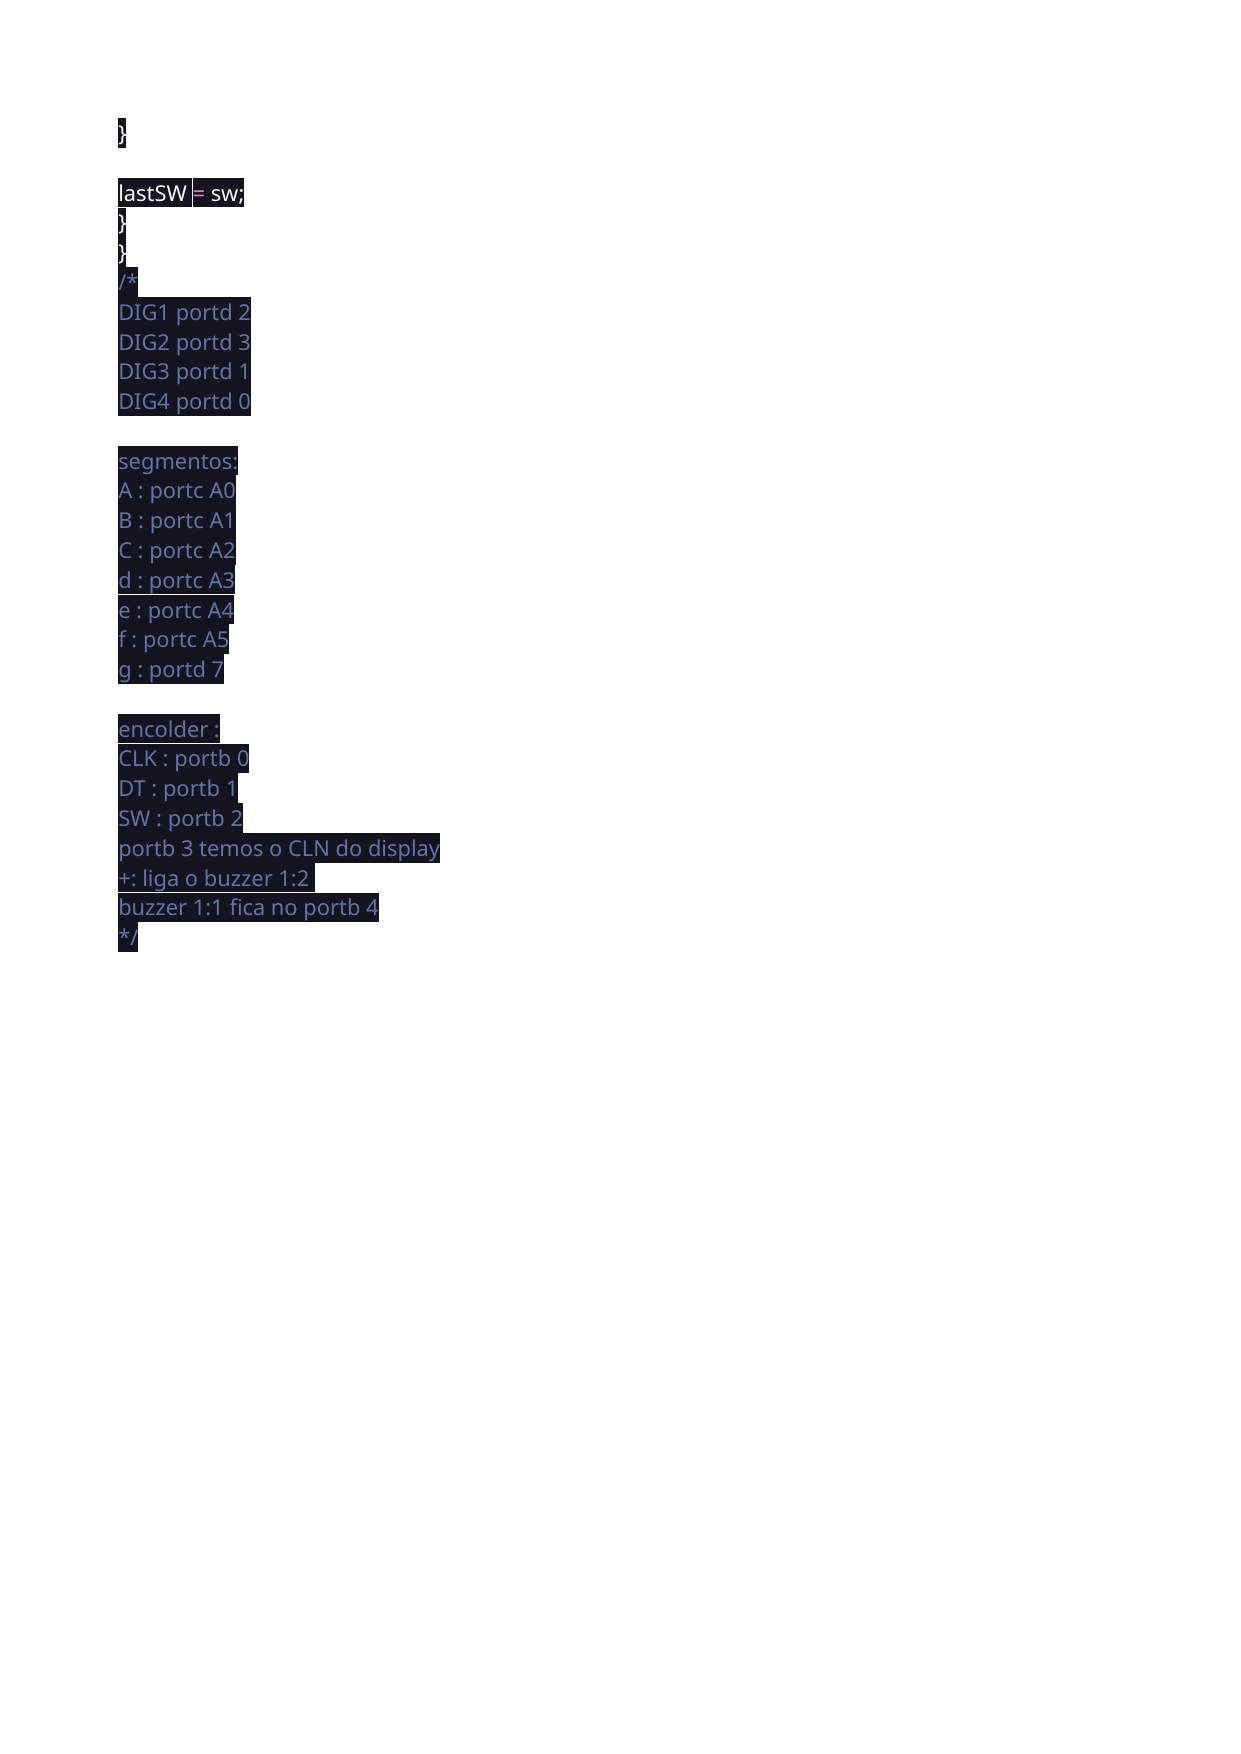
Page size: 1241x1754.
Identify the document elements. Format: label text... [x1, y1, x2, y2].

text } [118, 118, 1122, 148]
text A : portc A0 [118, 475, 1122, 505]
text B : portc A1 [118, 505, 1122, 535]
text */ [118, 922, 1122, 952]
text d : portc A3 [118, 565, 1122, 594]
text /* [118, 267, 1122, 297]
text encolder : [118, 714, 1122, 743]
text DT : portb 1 [118, 773, 1122, 803]
text } [118, 207, 1122, 237]
text CLK : portb 0 [118, 743, 1122, 773]
text segmentos: [118, 446, 1122, 475]
text e : portc A4 [118, 594, 1122, 624]
text SW : portb 2 [118, 803, 1122, 833]
text g : portd 7 [118, 654, 1122, 684]
text buzzer 1:1 fica no portb 4 [118, 892, 1122, 922]
text DIG3 portd 1 [118, 356, 1122, 386]
text f : portc A5 [118, 624, 1122, 654]
text +: liga o buzzer 1:2 [118, 863, 1122, 892]
text DIG1 portd 2 [118, 297, 1122, 327]
text lastSW = sw; [118, 178, 1122, 207]
text } [118, 237, 1122, 267]
text portb 3 temos o CLN do display [118, 833, 1122, 863]
text C : portc A2 [118, 535, 1122, 565]
text DIG2 portd 3 [118, 327, 1122, 356]
text DIG4 portd 0 [118, 386, 1122, 416]
